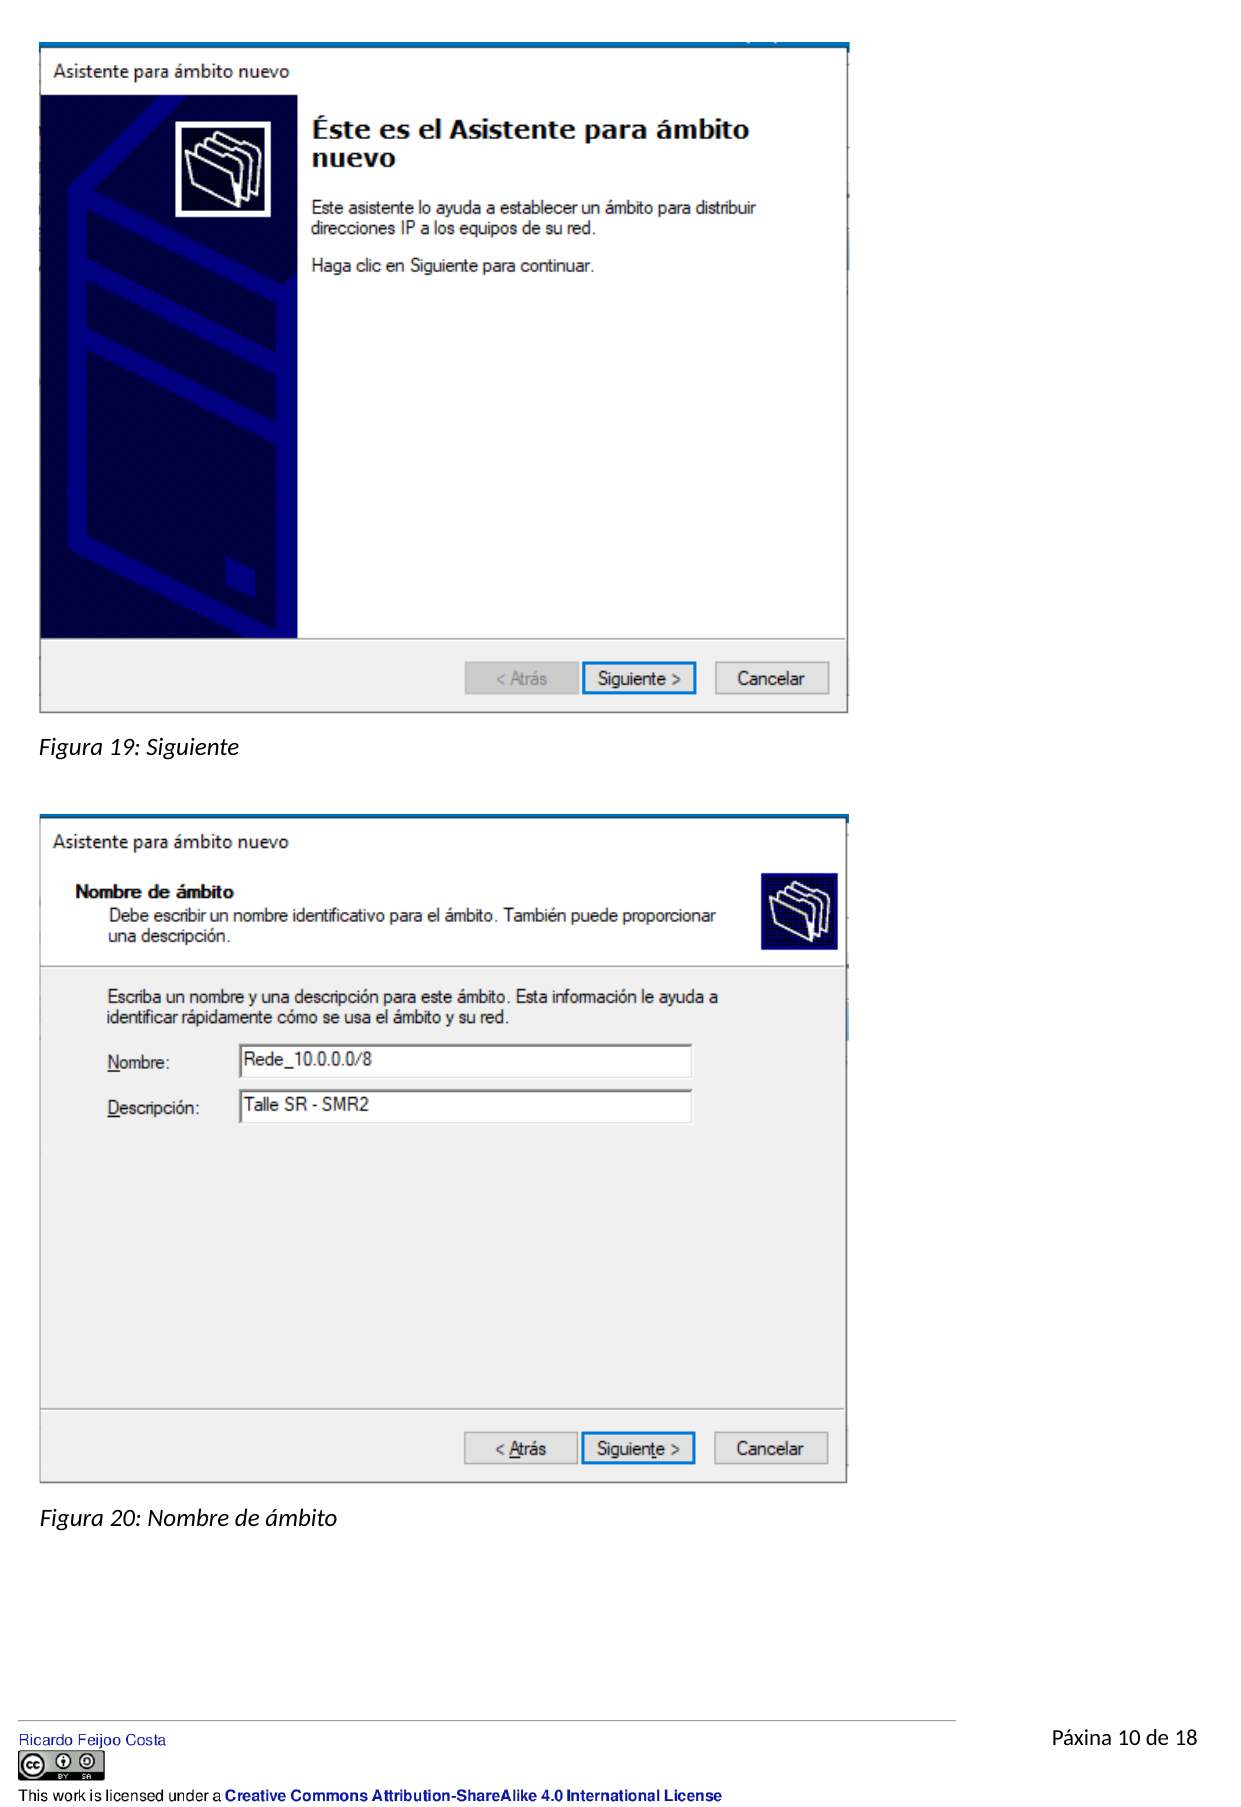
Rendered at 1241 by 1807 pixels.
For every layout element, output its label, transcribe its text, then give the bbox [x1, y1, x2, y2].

text Figura 20: Nombre de ámbito [39, 1485, 849, 1532]
picture [39, 814, 849, 1485]
picture [8, 1715, 957, 1806]
picture [38, 42, 850, 715]
text Figura 19: Siguiente [39, 715, 850, 762]
